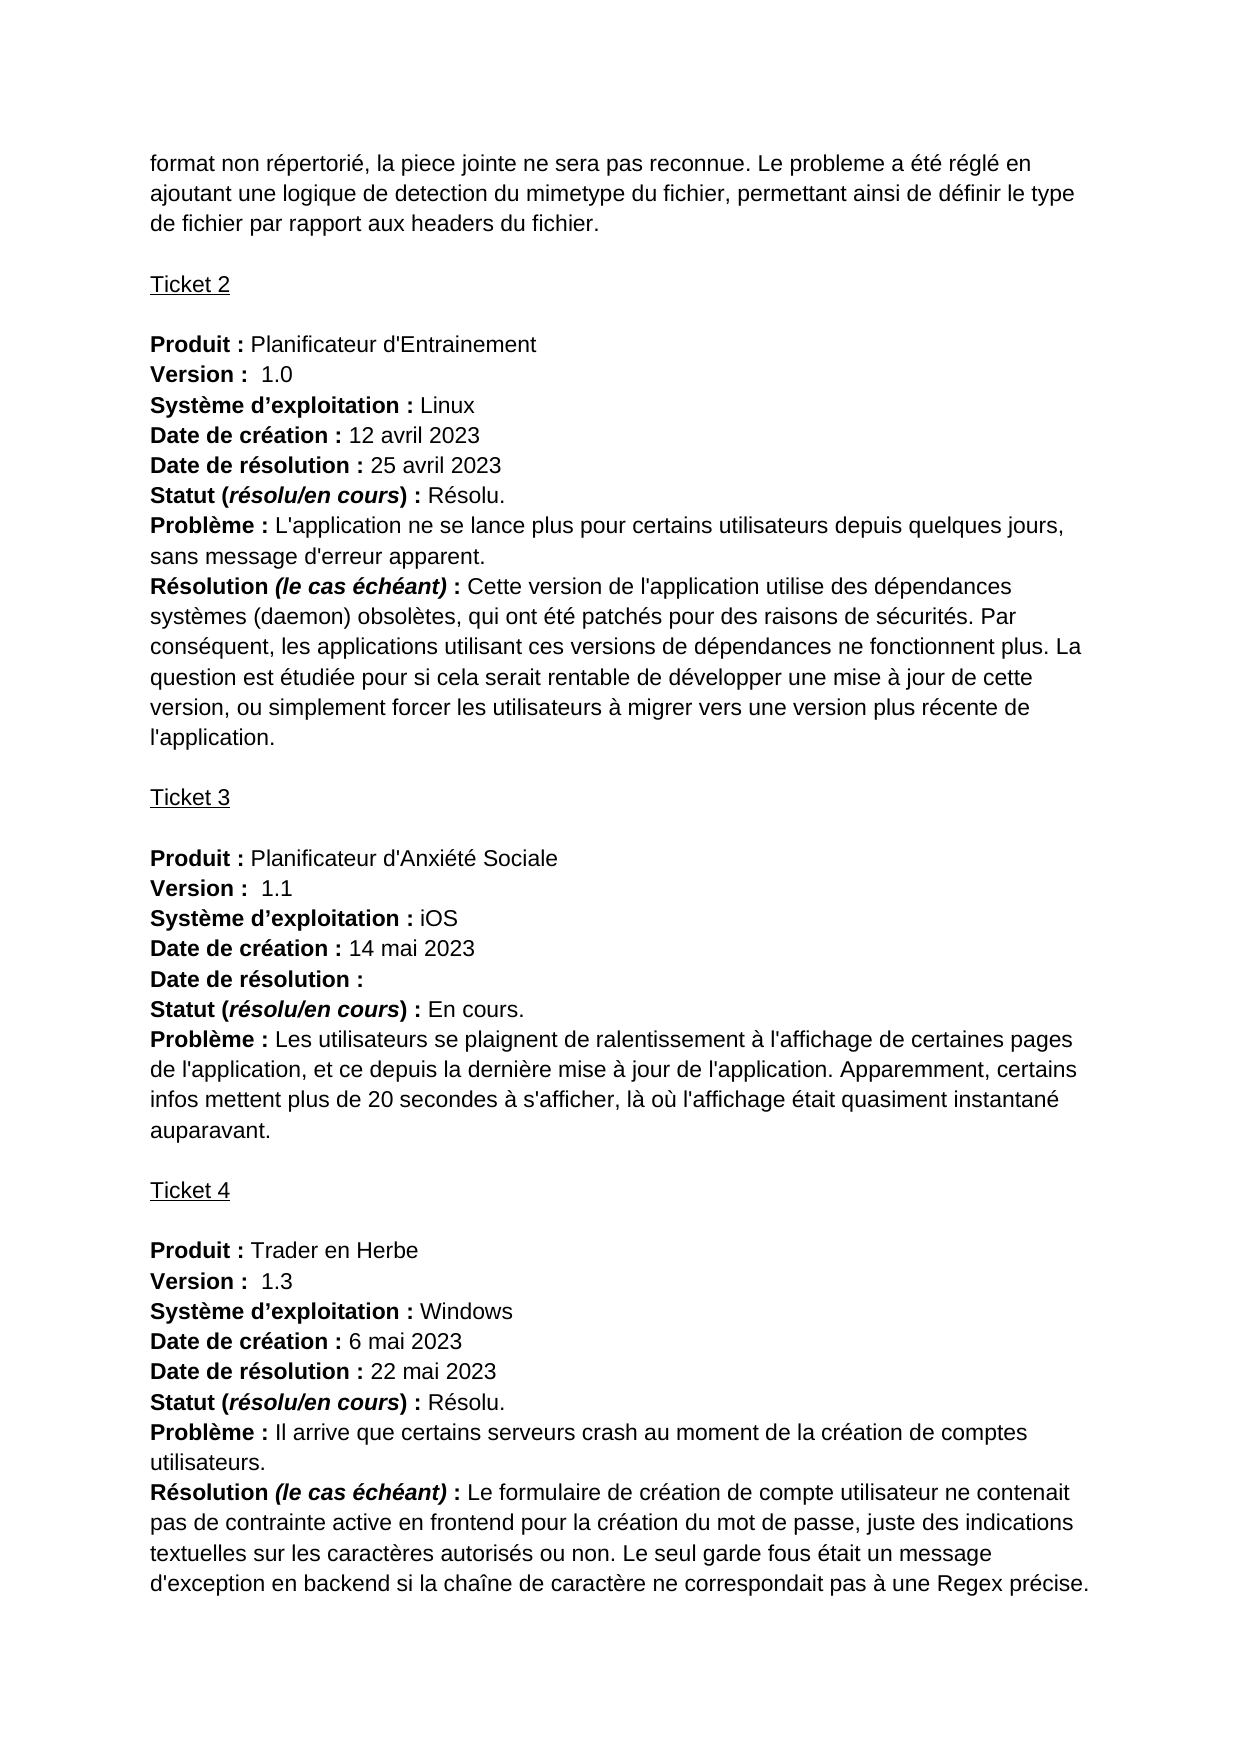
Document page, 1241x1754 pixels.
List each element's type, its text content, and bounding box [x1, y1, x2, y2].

text Statut (résolu/en cours) : Résolu. [150, 482, 1090, 509]
text Date de résolution : 22 mai 2023 [150, 1358, 1090, 1385]
text Problème : Il arrive que certains serveurs crash au moment de la création de comptes utilisateurs. [150, 1419, 1090, 1475]
text Ticket 2 [150, 271, 1090, 297]
text Version : 1.3 [150, 1268, 1090, 1294]
text Produit : Planificateur d'Entrainement [150, 331, 1090, 358]
text Ticket 3 [150, 784, 1090, 811]
text Date de création : 12 avril 2023 [150, 422, 1090, 448]
text Ticket 4 [150, 1177, 1090, 1203]
text Version : 1.0 [150, 361, 1090, 388]
text Date de création : 6 mai 2023 [150, 1328, 1090, 1354]
text Date de création : 14 mai 2023 [150, 935, 1090, 962]
text Problème : Les utilisateurs se plaignent de ralentissement à l'affichage de certaines pages de l'application, et ce depuis la dernière mise à jour de l'application. Apparemment, certains infos mettent plus de 20 secondes à s'afficher, là où l'affichage était quasiment instantané auparavant. [150, 1026, 1090, 1143]
text Version : 1.1 [150, 875, 1090, 901]
text Statut (résolu/en cours) : Résolu. [150, 1388, 1090, 1415]
text format non répertorié, la piece jointe ne sera pas reconnue. Le probleme a été réglé en ajoutant une logique de detection du mimetype du fichier, permettant ainsi de définir le type de fichier par rapport aux headers du fichier. [150, 150, 1090, 237]
text Produit : Trader en Herbe [150, 1237, 1090, 1264]
text Problème : L'application ne se lance plus pour certains utilisateurs depuis quelques jours, sans message d'erreur apparent. [150, 512, 1090, 569]
text Produit : Planificateur d'Anxiété Sociale [150, 845, 1090, 871]
text Date de résolution : [150, 966, 1090, 992]
text Système d’exploitation : Linux [150, 392, 1090, 418]
text Système d’exploitation : iOS [150, 905, 1090, 932]
text Statut (résolu/en cours) : En cours. [150, 996, 1090, 1022]
text Date de résolution : 25 avril 2023 [150, 452, 1090, 478]
text Système d’exploitation : Windows [150, 1298, 1090, 1324]
text Résolution (le cas échéant) : Cette version de l'application utilise des dépendances systèmes (daemon) obsolètes, qui ont été patchés pour des raisons de sécurités. Par conséquent, les applications utilisant ces versions de dépendances ne fonctionnent plus. La question est étudiée pour si cela serait rentable de développer une mise à jour de cette version, ou simplement forcer les utilisateurs à migrer vers une version plus récente de l'application. [150, 573, 1090, 750]
text Résolution (le cas échéant) : Le formulaire de création de compte utilisateur ne contenait pas de contrainte active en frontend pour la création du mot de passe, juste des indications textuelles sur les caractères autorisés ou non. Le seul garde fous était un message d'exception en backend si la chaîne de caractère ne correspondait pas à une Regex précise. [150, 1479, 1090, 1596]
